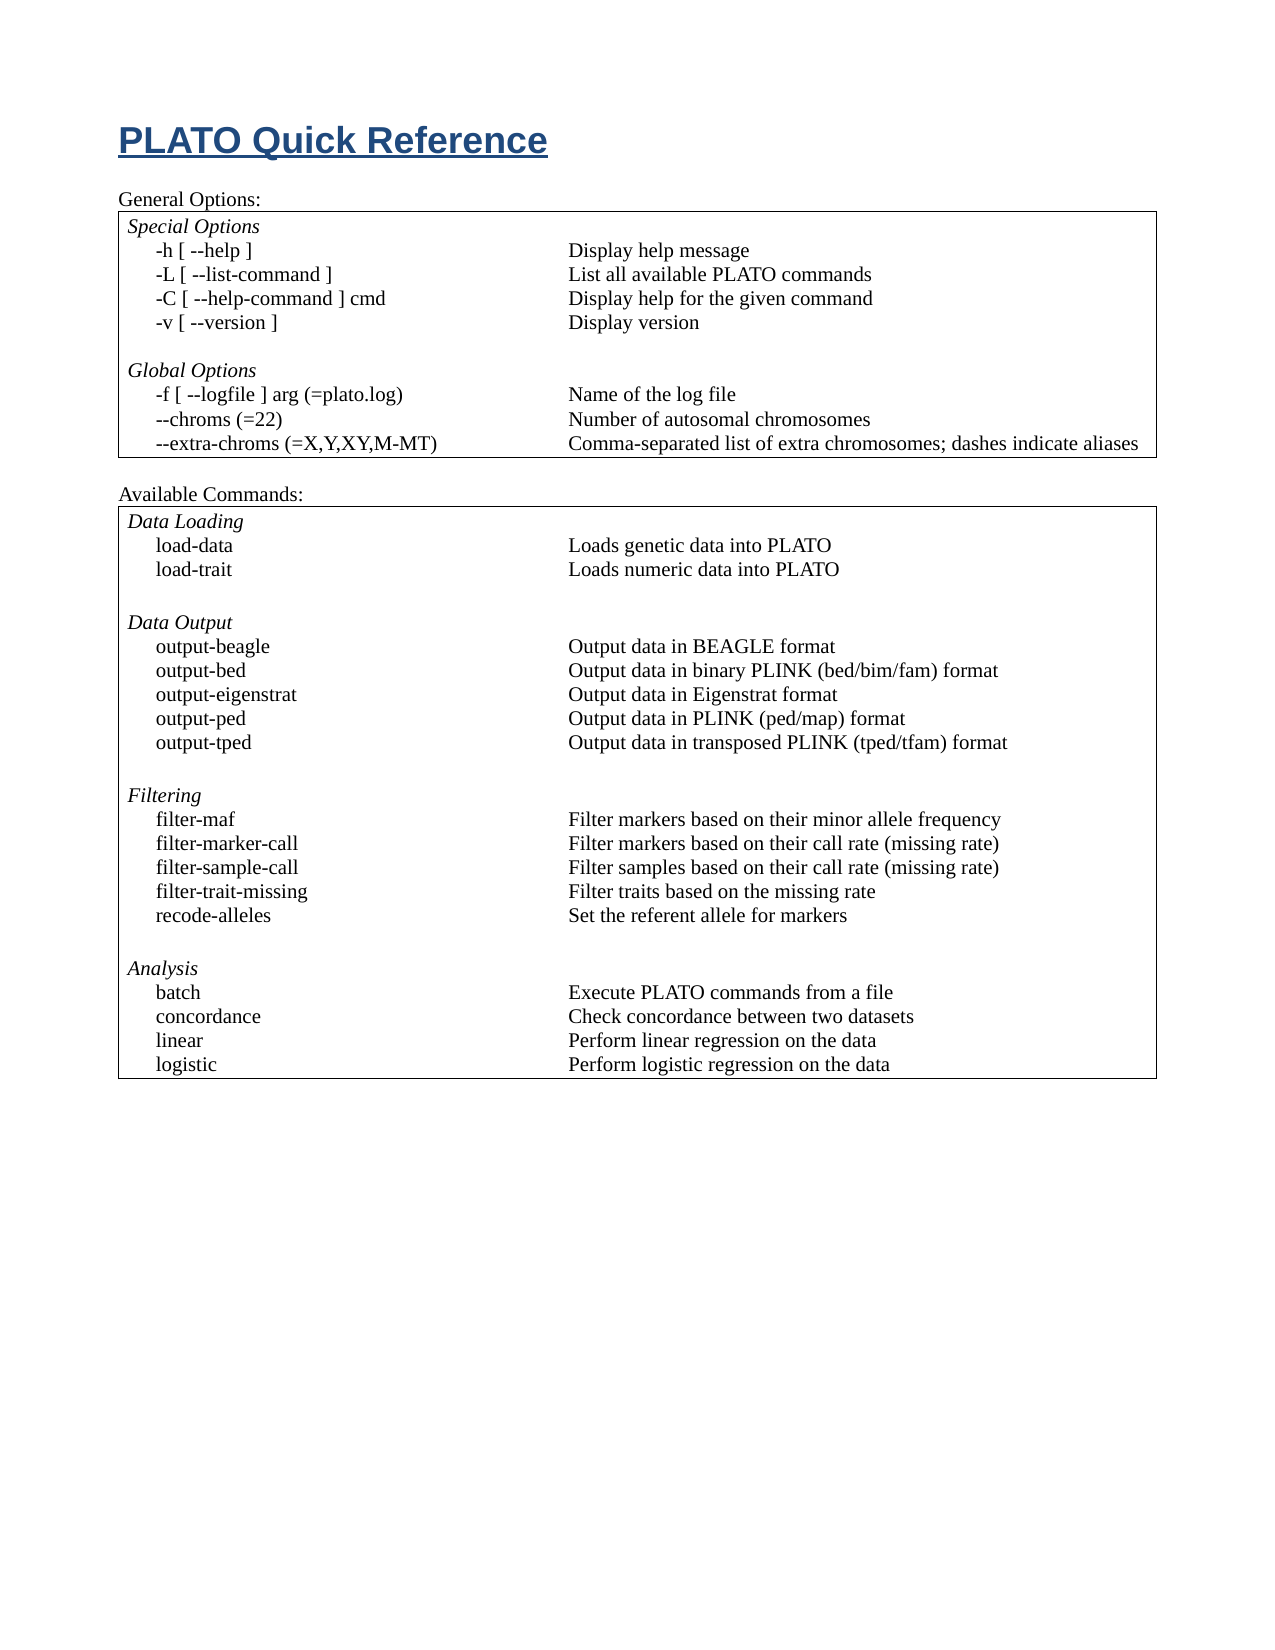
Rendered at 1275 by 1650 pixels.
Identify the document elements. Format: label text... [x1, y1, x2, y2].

text linear Perform linear regression on the data [119, 1025, 1156, 1049]
text output-ped Output data in PLINK (ped/map) format [119, 703, 1156, 727]
text output-tped Output data in transposed PLINK (tped/tfam) format [119, 727, 1156, 754]
text filter-trait-missing Filter traits based on the missing rate [119, 876, 1156, 900]
text logistic Perform logistic regression on the data [119, 1049, 1156, 1078]
text output-beagle Output data in BEAGLE format [119, 631, 1156, 655]
text Global Options [119, 355, 1156, 379]
text output-bed Output data in binary PLINK (bed/bim/fam) format [119, 655, 1156, 679]
text filter-sample-call Filter samples based on their call rate (missing rate) [119, 852, 1156, 876]
text --extra-chroms (=X,Y,XY,M-MT) Comma-separated list of extra chromosomes; dashes indicate aliases [119, 427, 1156, 457]
text Available Commands: [118, 482, 1157, 506]
text -C [ --help-command ] cmd Display help for the given command [119, 283, 1156, 307]
text Data Output [119, 607, 1156, 631]
text General Options: [118, 187, 1157, 211]
text -L [ --list-command ] List all available PLATO commands [119, 259, 1156, 283]
text filter-maf Filter markers based on their minor allele frequency [119, 804, 1156, 828]
text load-data Loads genetic data into PLATO [119, 530, 1156, 554]
text -h [ --help ] Display help message [119, 235, 1156, 259]
text batch Execute PLATO commands from a file [119, 977, 1156, 1001]
text Data Loading [119, 507, 1156, 530]
text Special Options [119, 212, 1156, 235]
text load-trait Loads numeric data into PLATO [119, 554, 1156, 581]
text output-eigenstrat Output data in Eigenstrat format [119, 679, 1156, 703]
text Analysis [119, 953, 1156, 977]
text recode-alleles Set the referent allele for markers [119, 900, 1156, 927]
text -f [ --logfile ] arg (=plato.log) Name of the log file [119, 379, 1156, 403]
text concordance Check concordance between two datasets [119, 1001, 1156, 1025]
text -v [ --version ] Display version [119, 307, 1156, 334]
subtitle PLATO Quick Reference [118, 118, 1157, 161]
text filter-marker-call Filter markers based on their call rate (missing rate) [119, 828, 1156, 852]
text Filtering [119, 780, 1156, 804]
text --chroms (=22) Number of autosomal chromosomes [119, 403, 1156, 427]
